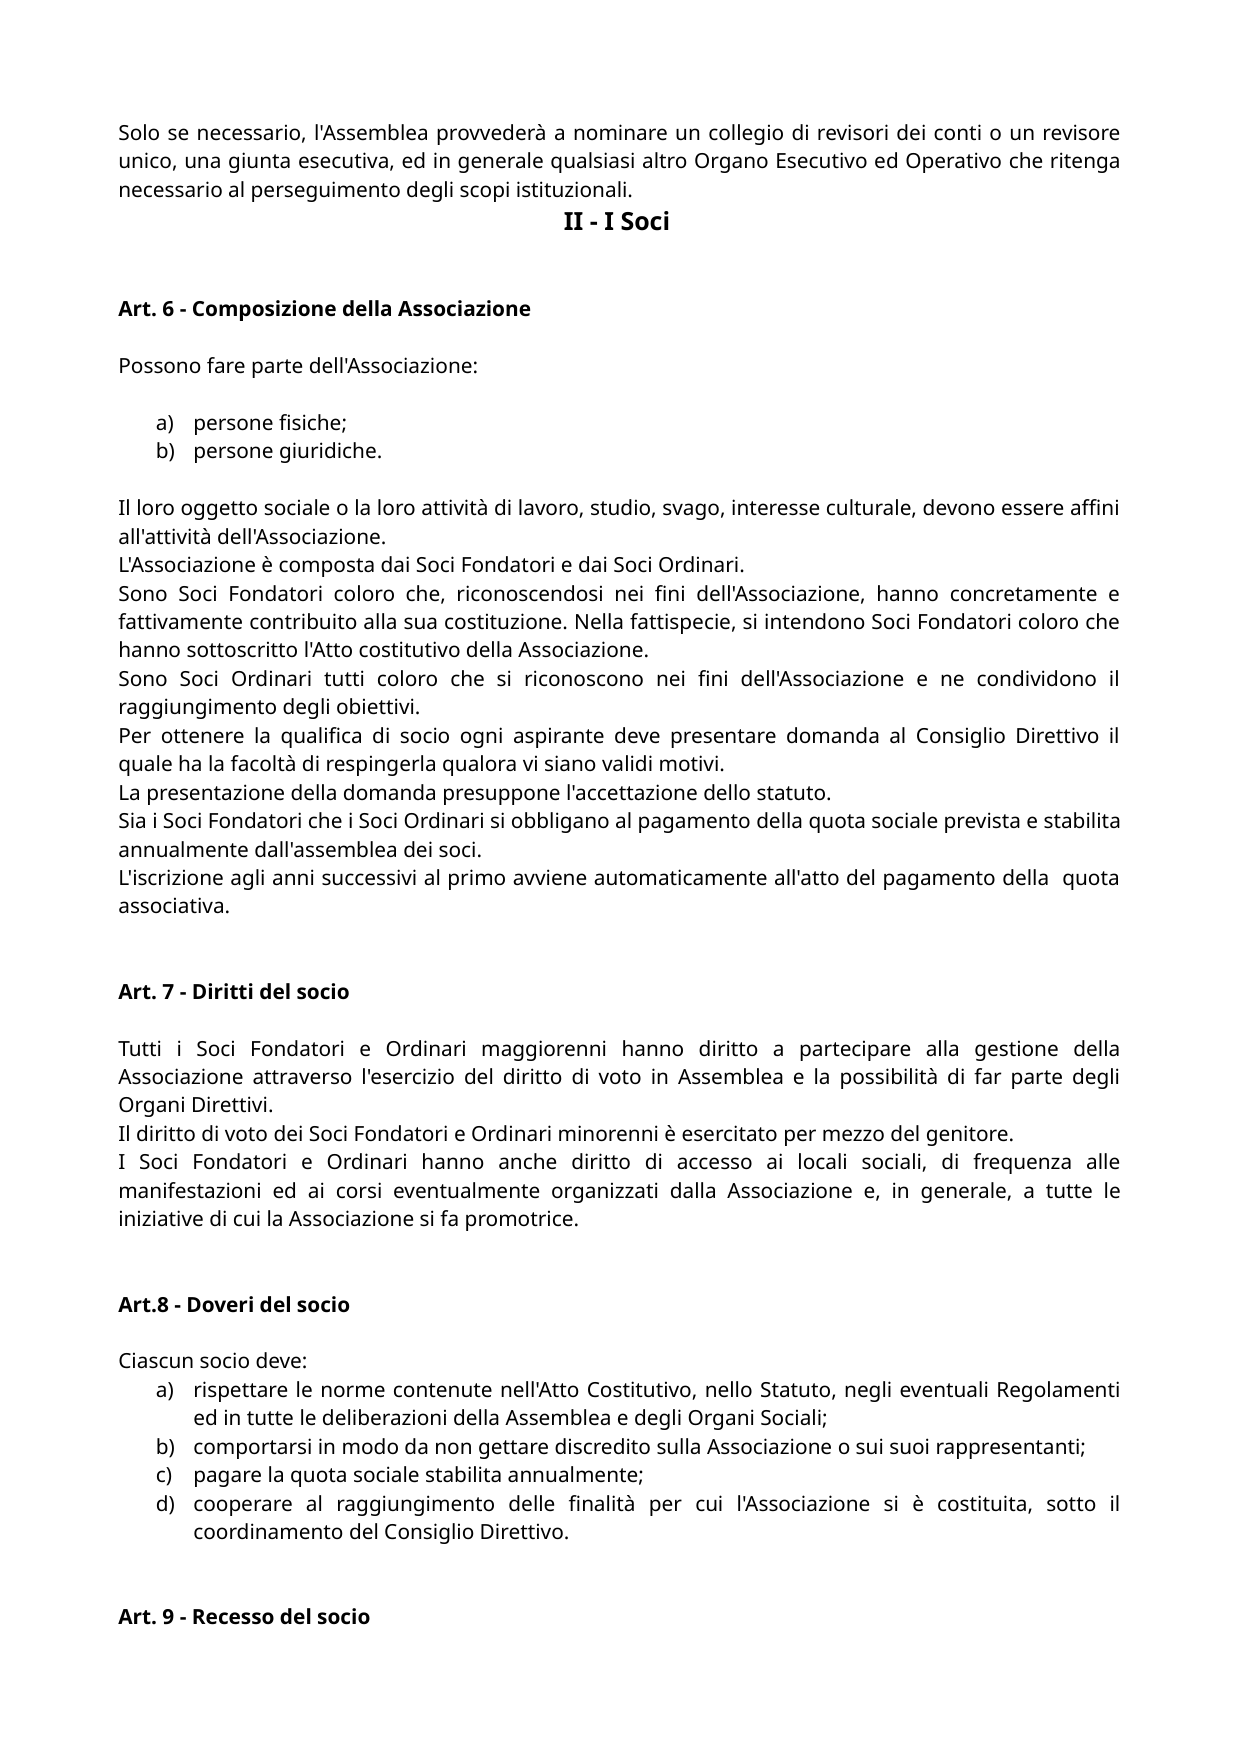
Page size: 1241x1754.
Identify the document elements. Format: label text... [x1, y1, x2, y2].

text Sono Soci Fondatori coloro che, riconoscendosi nei fini dell'Associazione, hanno concretamente e fattivamente contribuito alla sua costituzione. Nella fattispecie, si intendono Soci Fondatori coloro che hanno sottoscritto l'Atto costitutivo della Associazione. [118, 579, 1122, 664]
text Il loro oggetto sociale o la loro attività di lavoro, studio, svago, interesse culturale, devono essere affini all'attività dell'Associazione. [118, 493, 1122, 550]
text Il diritto di voto dei Soci Fondatori e Ordinari minorenni è esercitato per mezzo del genitore. [118, 1119, 1122, 1147]
text Ciascun socio deve: [118, 1347, 1122, 1375]
list persone fisiche; [156, 408, 1122, 437]
list cooperare al raggiungimento delle finalità per cui l'Associazione si è costituita, sotto il coordinamento del Consiglio Direttivo. [156, 1489, 1122, 1546]
text Art. 9 - Recesso del socio [118, 1602, 1122, 1631]
text Sia i Soci Fondatori che i Soci Ordinari si obbligano al pagamento della quota sociale prevista e stabilita annualmente dall'assemblea dei soci. [118, 806, 1122, 863]
text II - I Soci [118, 203, 1122, 237]
text Sono Soci Ordinari tutti coloro che si riconoscono nei fini dell'Associazione e ne condividono il raggiungimento degli obiettivi. [118, 664, 1122, 721]
text Possono fare parte dell'Associazione: [118, 351, 1122, 380]
text Art.8 - Doveri del socio [118, 1290, 1122, 1318]
text Art. 6 - Composizione della Associazione [118, 294, 1122, 323]
text I Soci Fondatori e Ordinari hanno anche diritto di accesso ai locali sociali, di frequenza alle manifestazioni ed ai corsi eventualmente organizzati dalla Associazione e, in generale, a tutte le iniziative di cui la Associazione si fa promotrice. [118, 1147, 1122, 1233]
text L'Associazione è composta dai Soci Fondatori e dai Soci Ordinari. [118, 550, 1122, 579]
list persone giuridiche. [156, 437, 1122, 465]
text L'iscrizione agli anni successivi al primo avviene automaticamente all'atto del pagamento della quota associativa. [118, 863, 1122, 920]
list pagare la quota sociale stabilita annualmente; [156, 1460, 1122, 1489]
text Tutti i Soci Fondatori e Ordinari maggiorenni hanno diritto a partecipare alla gestione della Associazione attraverso l'esercizio del diritto di voto in Assemblea e la possibilità di far parte degli Organi Direttivi. [118, 1034, 1122, 1119]
text La presentazione della domanda presuppone l'accettazione dello statuto. [118, 778, 1122, 806]
text Solo se necessario, l'Assemblea provvederà a nominare un collegio di revisori dei conti o un revisore unico, una giunta esecutiva, ed in generale qualsiasi altro Organo Esecutivo ed Operativo che ritenga necessario al perseguimento degli scopi istituzionali. [118, 118, 1122, 203]
list comportarsi in modo da non gettare discredito sulla Associazione o sui suoi rappresentanti; [156, 1432, 1122, 1460]
text Per ottenere la qualifica di socio ogni aspirante deve presentare domanda al Consiglio Direttivo il quale ha la facoltà di respingerla qualora vi siano validi motivi. [118, 721, 1122, 778]
list rispettare le norme contenute nell'Atto Costitutivo, nello Statuto, negli eventuali Regolamenti ed in tutte le deliberazioni della Assemblea e degli Organi Sociali; [156, 1375, 1122, 1432]
text Art. 7 - Diritti del socio [118, 977, 1122, 1005]
